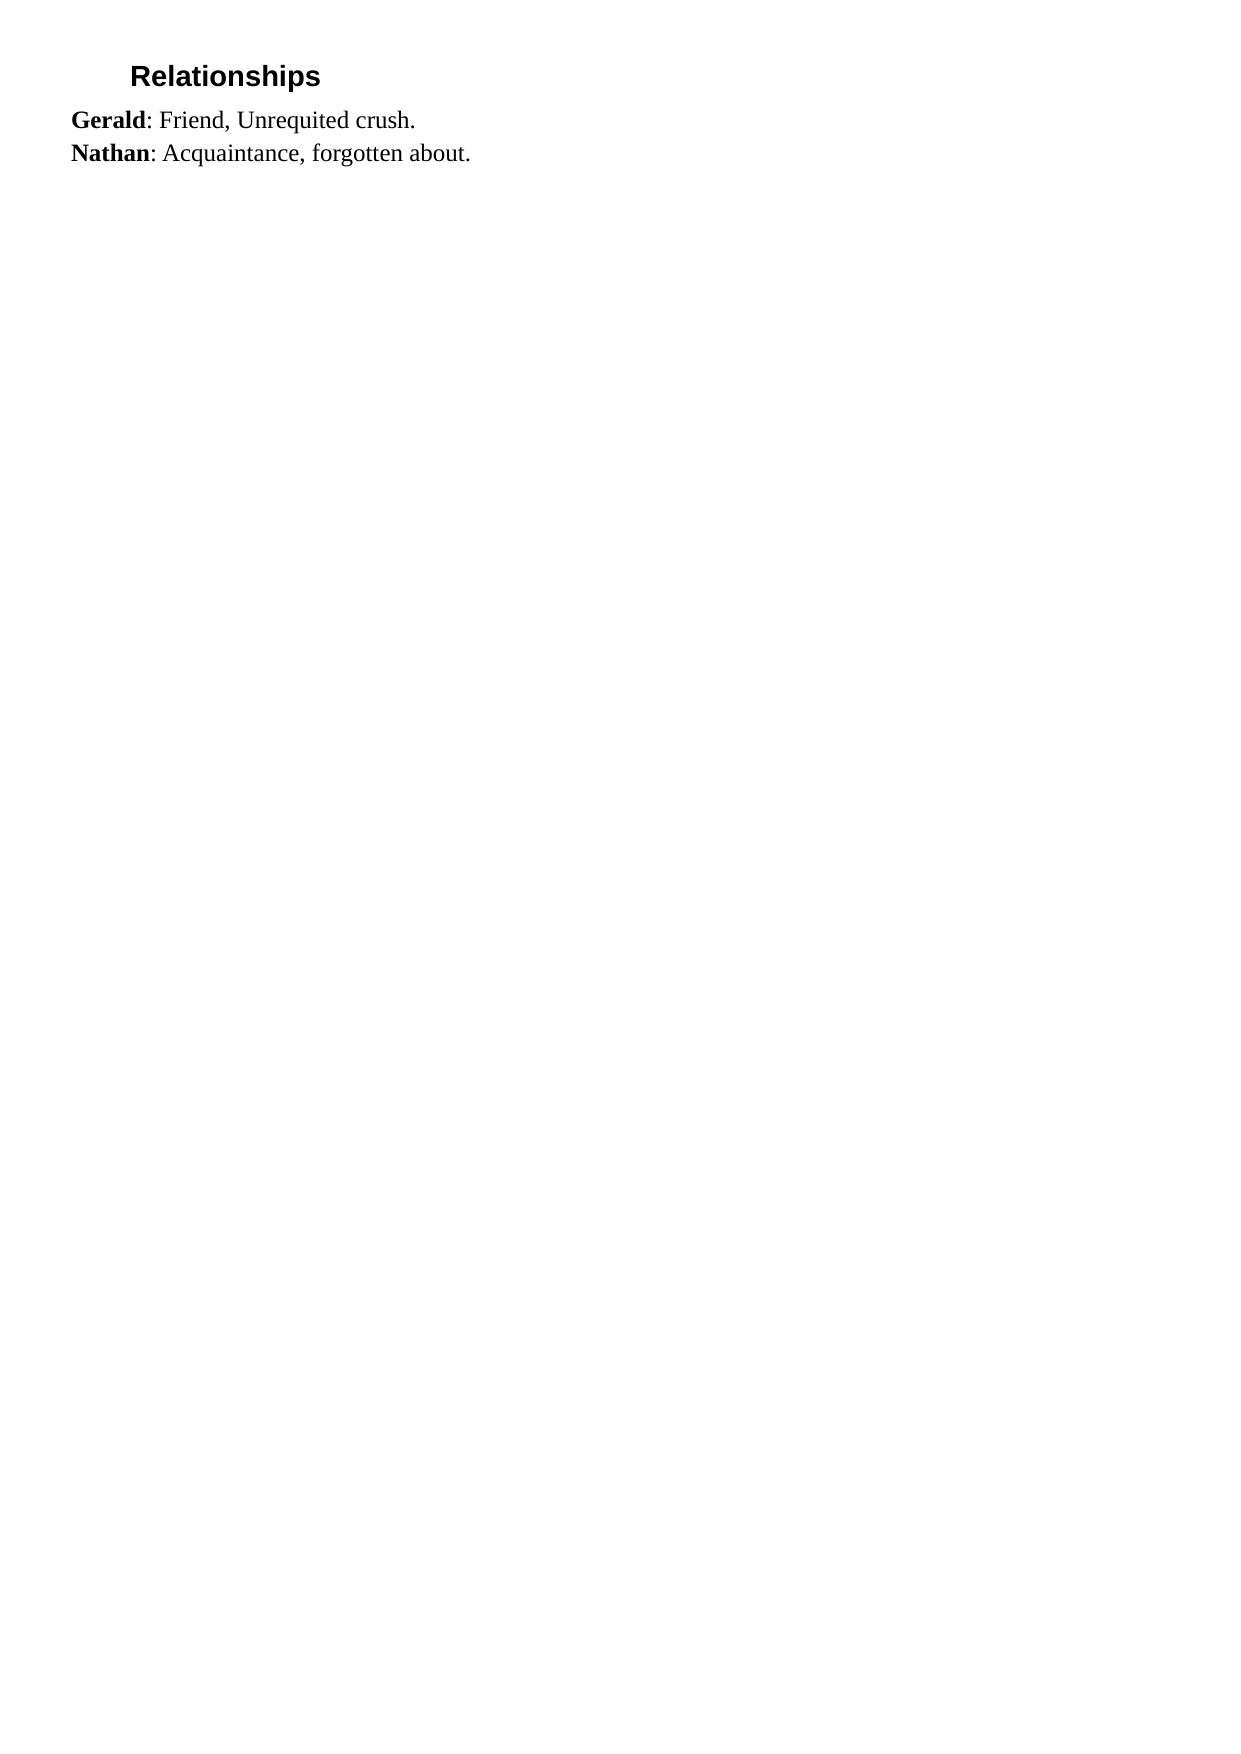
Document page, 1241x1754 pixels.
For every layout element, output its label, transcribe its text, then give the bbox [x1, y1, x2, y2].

subtitle Relationships [59, 59, 1181, 93]
text Gerald: Friend, Unrequited crush. Nathan: Acquaintance, forgotten about. [71, 105, 1181, 167]
